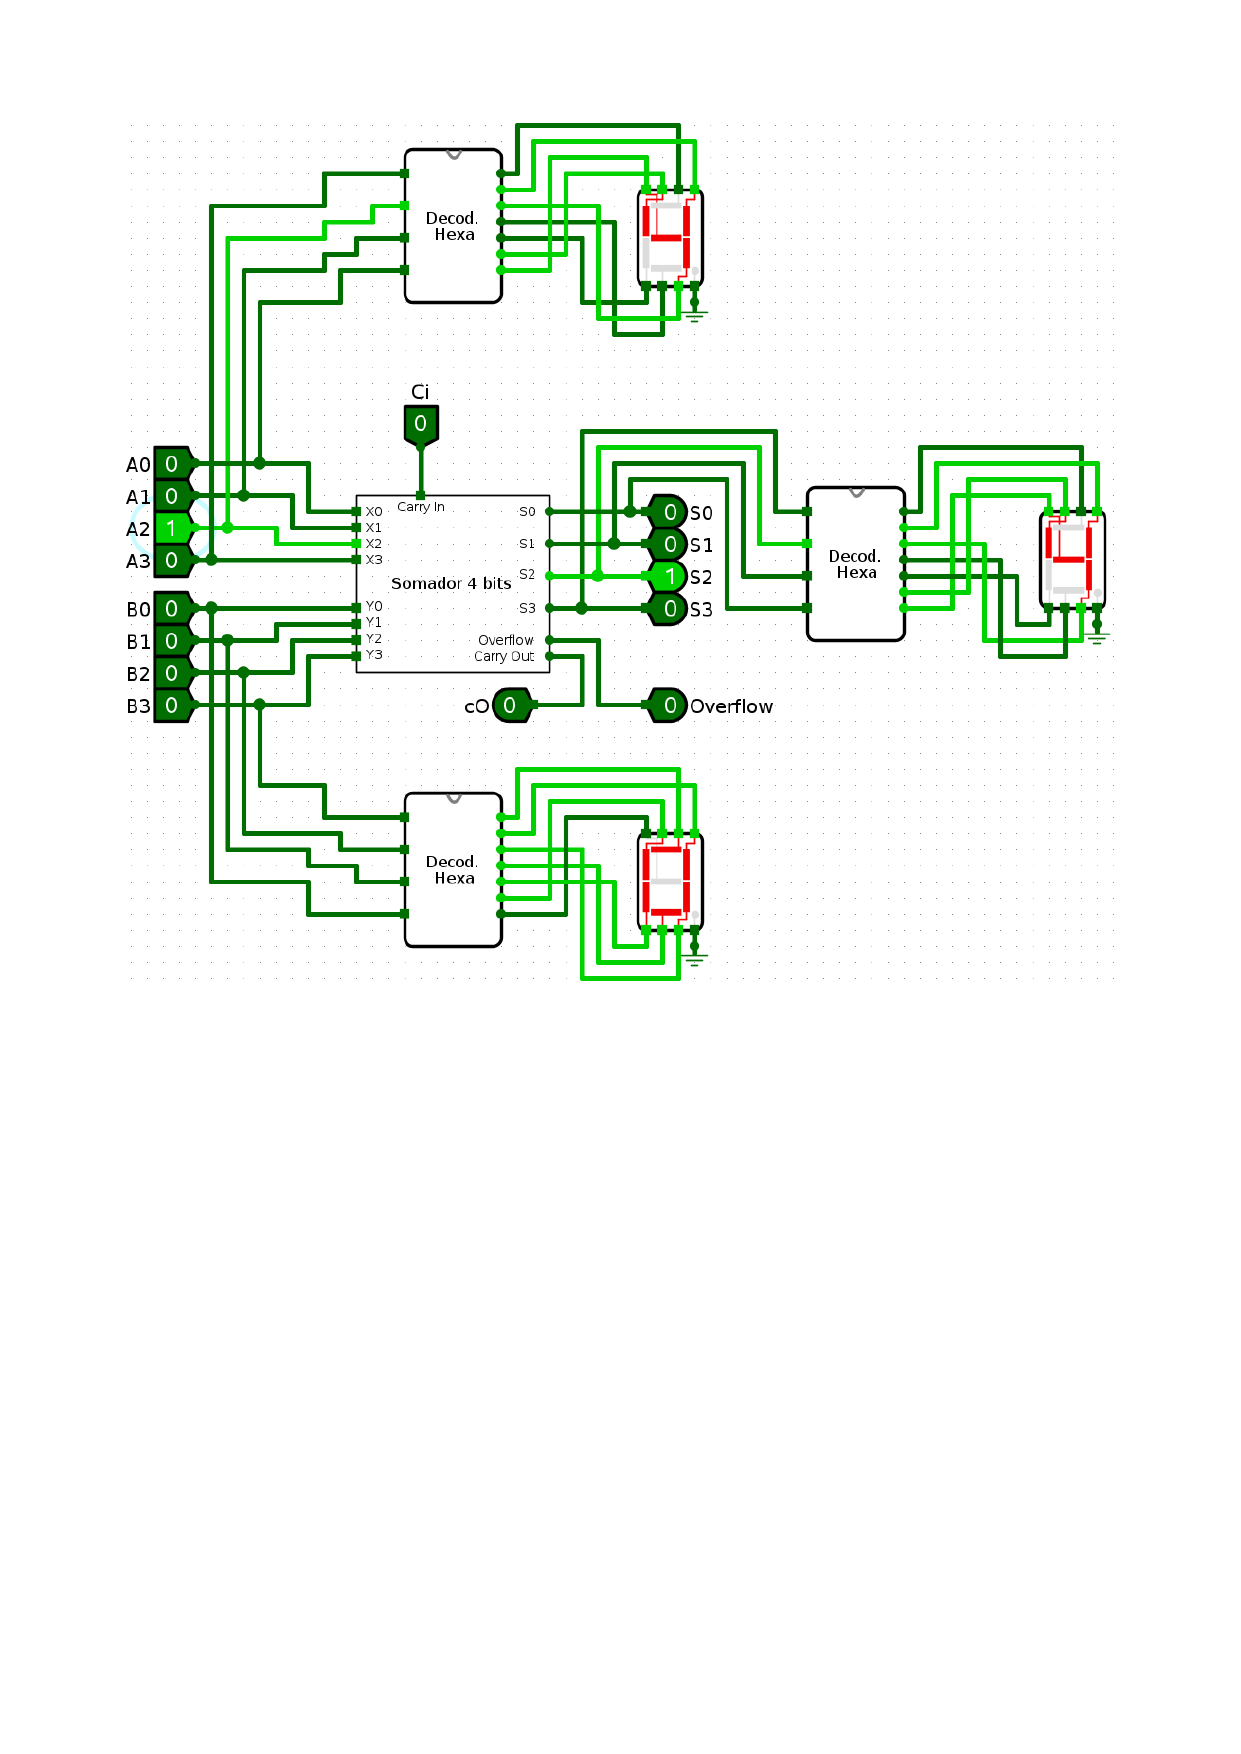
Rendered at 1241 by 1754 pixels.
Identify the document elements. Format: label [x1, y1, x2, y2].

picture [118, 118, 1123, 990]
